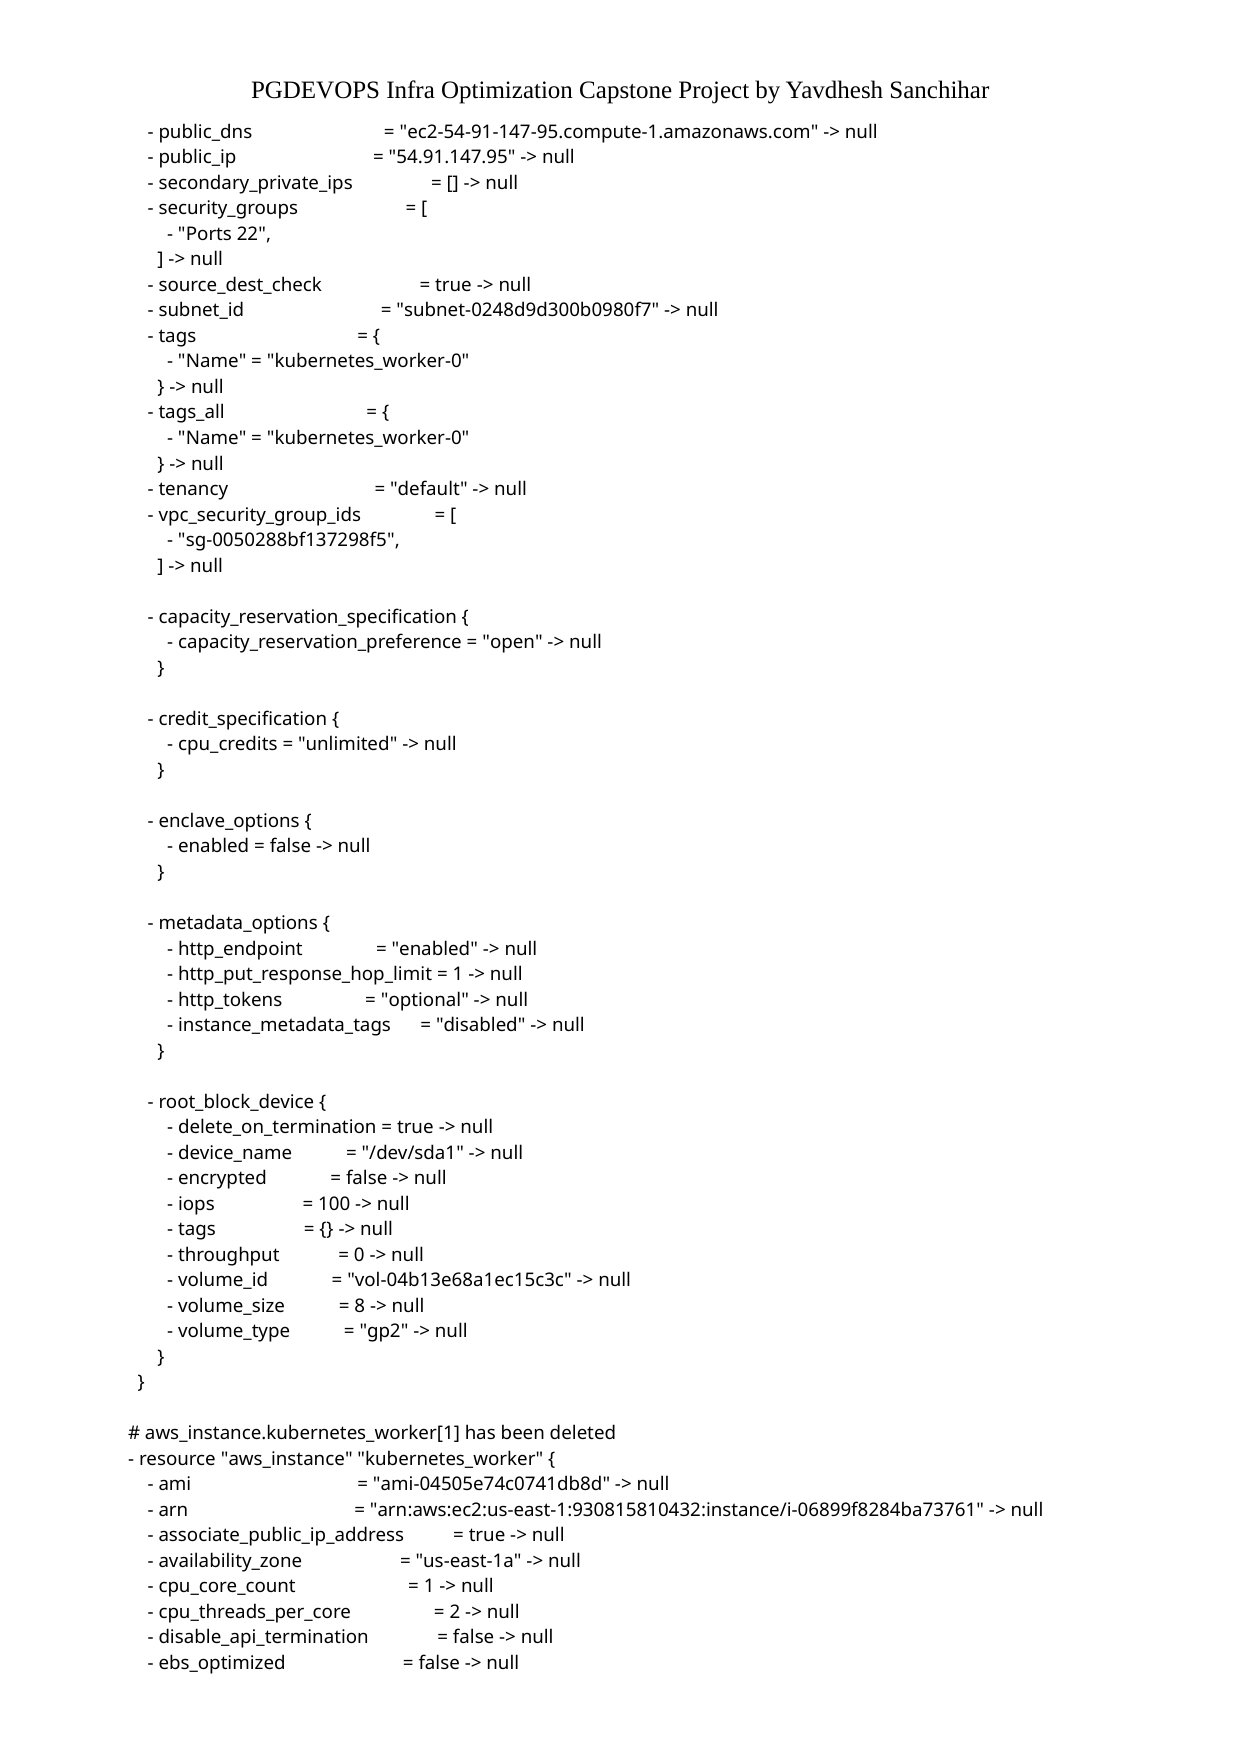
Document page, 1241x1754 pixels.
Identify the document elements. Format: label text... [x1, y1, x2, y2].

text - capacity_reservation_specification { [118, 603, 1122, 628]
text - http_put_response_hop_limit = 1 -> null [118, 960, 1122, 986]
text - cpu_credits = "unlimited" -> null [118, 731, 1122, 756]
text - encrypted = false -> null [118, 1164, 1122, 1190]
text - cpu_threads_per_core = 2 -> null [118, 1598, 1122, 1624]
text - instance_metadata_tags = "disabled" -> null [118, 1011, 1122, 1037]
text - metadata_options { [118, 909, 1122, 935]
text - availability_zone = "us-east-1a" -> null [118, 1547, 1122, 1573]
text - "Name" = "kubernetes_worker-0" [118, 424, 1122, 450]
text - public_dns = "ec2-54-91-147-95.compute-1.amazonaws.com" -> null [118, 118, 1122, 144]
text - volume_id = "vol-04b13e68a1ec15c3c" -> null [118, 1267, 1122, 1292]
text - delete_on_termination = true -> null [118, 1113, 1122, 1139]
text - tags = {} -> null [118, 1216, 1122, 1241]
text ] -> null [118, 552, 1122, 577]
text - ami = "ami-04505e74c0741db8d" -> null [118, 1471, 1122, 1496]
text } -> null [118, 373, 1122, 399]
text } [118, 1343, 1122, 1369]
text - enabled = false -> null [118, 833, 1122, 858]
text - http_endpoint = "enabled" -> null [118, 935, 1122, 960]
text - secondary_private_ips = [] -> null [118, 169, 1122, 195]
text - tenancy = "default" -> null [118, 475, 1122, 501]
text - source_dest_check = true -> null [118, 271, 1122, 297]
text - resource "aws_instance" "kubernetes_worker" { [118, 1445, 1122, 1471]
text - tags_all = { [118, 399, 1122, 424]
text - subnet_id = "subnet-0248d9d300b0980f7" -> null [118, 297, 1122, 322]
text - vpc_security_group_ids = [ [118, 501, 1122, 526]
text - volume_type = "gp2" -> null [118, 1318, 1122, 1343]
text ] -> null [118, 246, 1122, 271]
text } [118, 1037, 1122, 1062]
text - http_tokens = "optional" -> null [118, 986, 1122, 1011]
text # aws_instance.kubernetes_worker[1] has been deleted [118, 1420, 1122, 1445]
text - capacity_reservation_preference = "open" -> null [118, 628, 1122, 654]
text - security_groups = [ [118, 195, 1122, 220]
text - arn = "arn:aws:ec2:us-east-1:930815810432:instance/i-06899f8284ba73761" -> null [118, 1496, 1122, 1522]
text - "Ports 22", [118, 220, 1122, 246]
text - "Name" = "kubernetes_worker-0" [118, 348, 1122, 373]
text - iops = 100 -> null [118, 1190, 1122, 1216]
text - throughput = 0 -> null [118, 1241, 1122, 1267]
text - ebs_optimized = false -> null [118, 1649, 1122, 1675]
text - device_name = "/dev/sda1" -> null [118, 1139, 1122, 1164]
text - "sg-0050288bf137298f5", [118, 526, 1122, 552]
text - public_ip = "54.91.147.95" -> null [118, 144, 1122, 169]
text - enclave_options { [118, 807, 1122, 833]
text } -> null [118, 450, 1122, 475]
text } [118, 858, 1122, 884]
text - volume_size = 8 -> null [118, 1292, 1122, 1318]
text - disable_api_termination = false -> null [118, 1624, 1122, 1649]
text } [118, 756, 1122, 782]
text - credit_specification { [118, 705, 1122, 731]
text - cpu_core_count = 1 -> null [118, 1573, 1122, 1598]
text } [118, 654, 1122, 679]
text } [118, 1369, 1122, 1394]
text - root_block_device { [118, 1088, 1122, 1113]
text - associate_public_ip_address = true -> null [118, 1522, 1122, 1547]
text - tags = { [118, 322, 1122, 348]
